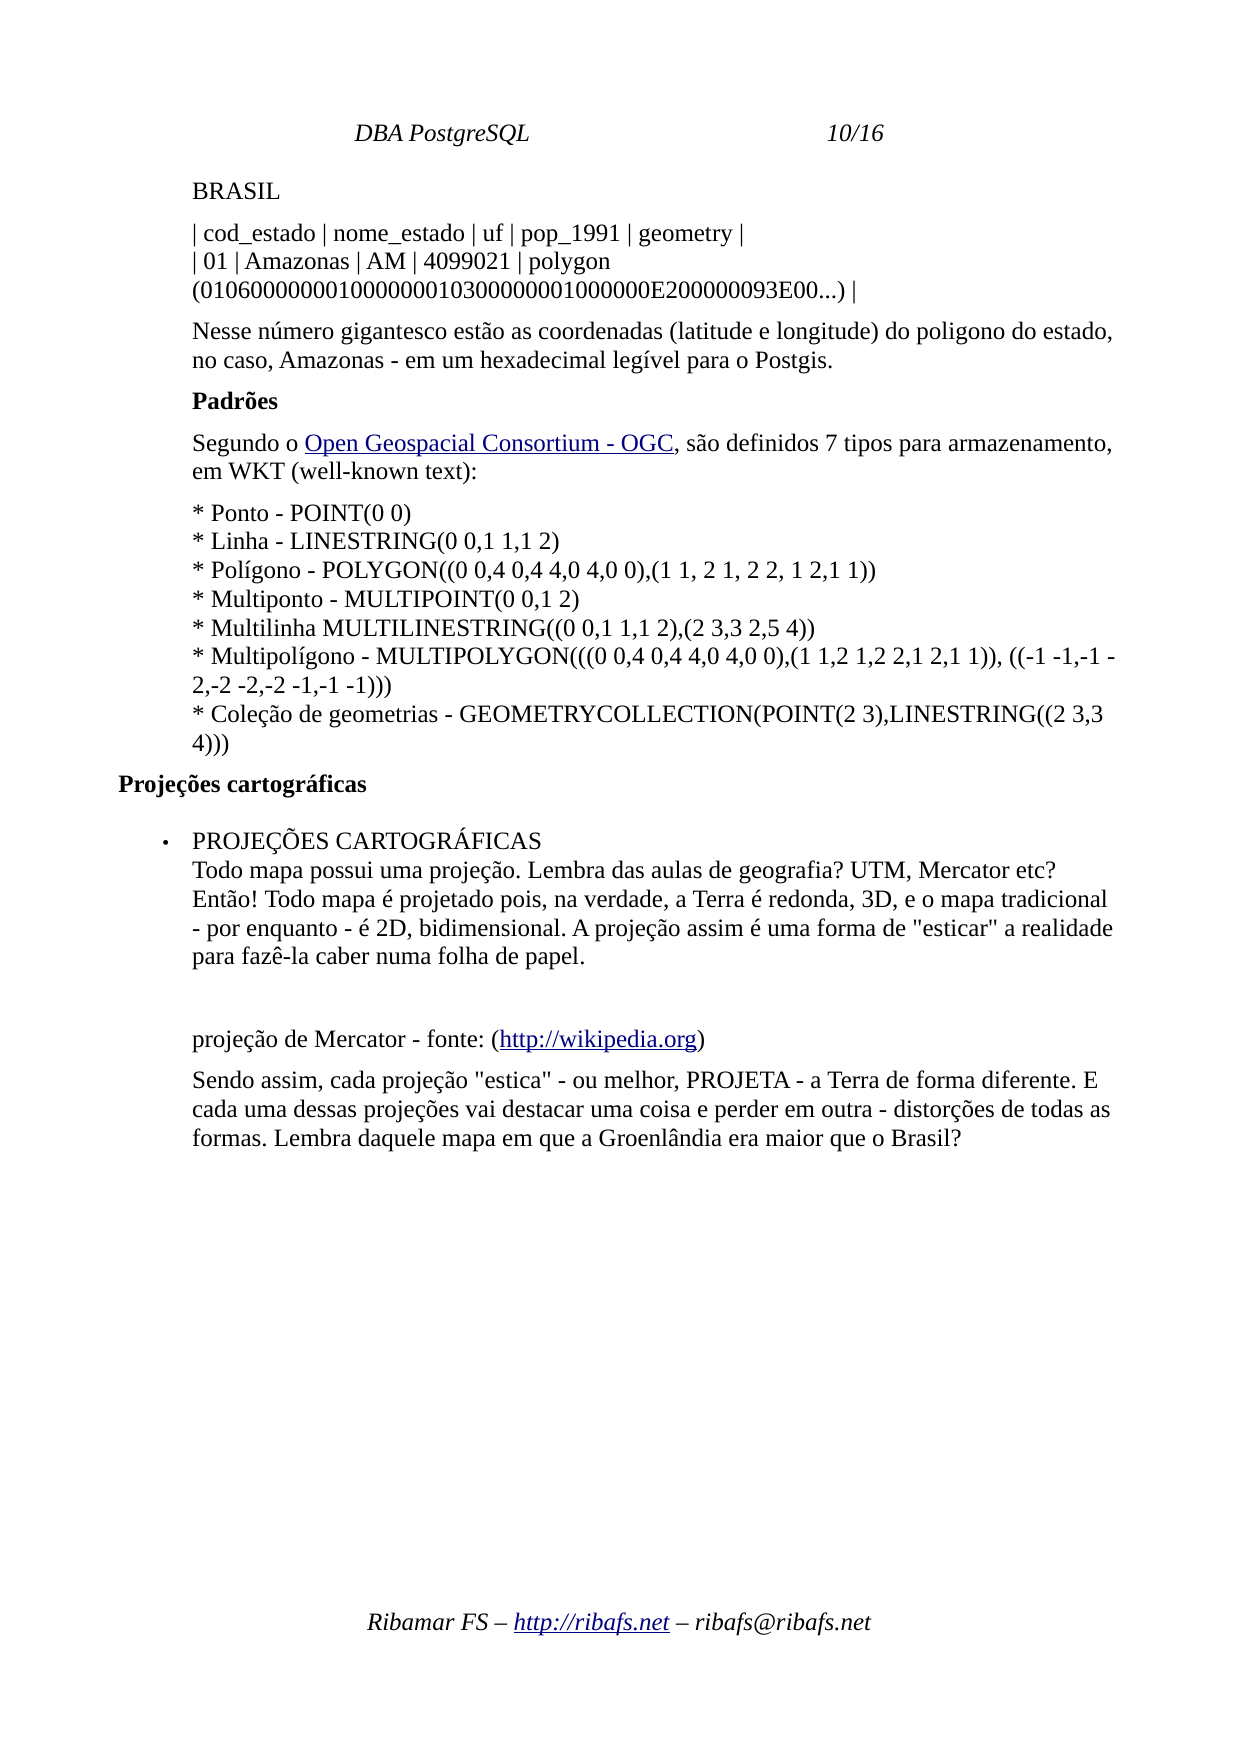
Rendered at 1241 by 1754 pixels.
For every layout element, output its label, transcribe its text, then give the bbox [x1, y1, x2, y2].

list Todo mapa possui uma projeção. Lembra das aulas de geografia? UTM, Mercator etc? Então! Todo mapa é projetado pois, na verdade, a Terra é redonda, 3D, e o mapa tradicional - por enquanto - é 2D, bidimensional. A projeção assim é uma forma de "esticar" a realidade para fazê-la caber numa folha de papel. [162, 855, 1122, 970]
list * Ponto - POINT(0 0) * Linha - LINESTRING(0 0,1 1,1 2) * Polígono - POLYGON((0 0,4 0,4 4,0 4,0 0),(1 1, 2 1, 2 2, 1 2,1 1)) * Multiponto - MULTIPOINT(0 0,1 2) * Multilinha MULTILINESTRING((0 0,1 1,1 2),(2 3,3 2,5 4)) * Multipolígono - MULTIPOLYGON(((0 0,4 0,4 4,0 4,0 0),(1 1,2 1,2 2,1 2,1 1)), ((-1 -1,-1 -2,-2 -2,-2 -1,-1 -1))) * Coleção de geometrias - GEOMETRYCOLLECTION(POINT(2 3),LINESTRING((2 3,3 4))) [162, 498, 1122, 756]
list Sendo assim, cada projeção "estica" - ou melhor, PROJETA - a Terra de forma diferente. E cada uma dessas projeções vai destacar uma coisa e perder em outra - distorções de todas as formas. Lembra daquele mapa em que a Groenlândia era maior que o Brasil? [162, 1065, 1122, 1151]
list Padrões [162, 386, 1122, 415]
list BRASIL [162, 176, 1122, 205]
list PROJEÇÕES CARTOGRÁFICAS [162, 826, 1122, 855]
list Segundo o Open Geospacial Consortium - OGC, são definidos 7 tipos para armazenamento, em WKT (well-known text): [162, 428, 1122, 485]
list projeção de Mercator - fonte: (http://wikipedia.org) [162, 1024, 1122, 1053]
text Projeções cartográficas [118, 769, 1122, 798]
list Nesse número gigantesco estão as coordenadas (latitude e longitude) do poligono do estado, no caso, Amazonas - em um hexadecimal legível para o Postgis. [162, 316, 1122, 374]
list | cod_estado | nome_estado | uf | pop_1991 | geometry | | 01 | Amazonas | AM | 4099021 | polygon (010600000001000000010300000001000000E200000093E00...) | [162, 218, 1122, 304]
